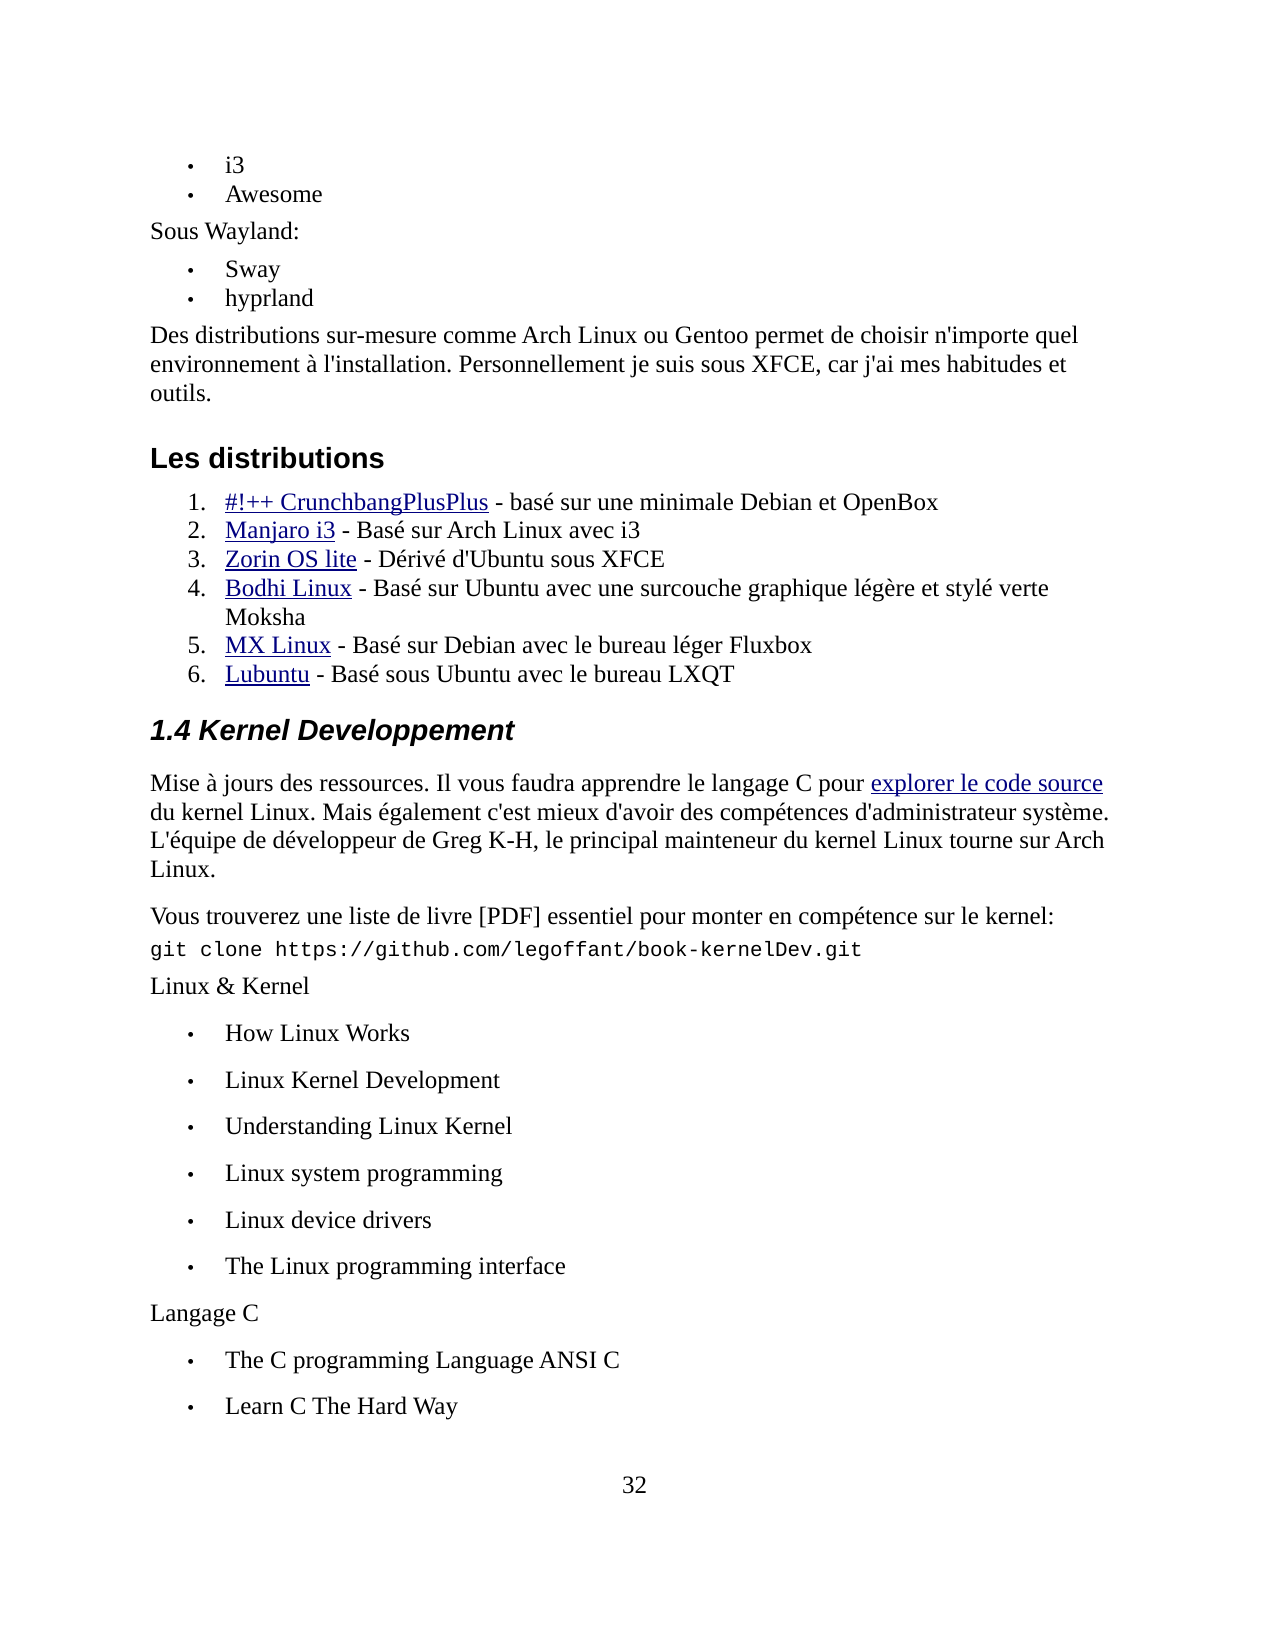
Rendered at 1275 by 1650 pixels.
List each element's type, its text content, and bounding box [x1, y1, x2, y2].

list Understanding Linux Kernel [187, 1111, 1125, 1140]
list #!++ CrunchbangPlusPlus - basé sur une minimale Debian et OpenBox [187, 487, 1125, 516]
list How Linux Works [187, 1018, 1125, 1047]
list Linux system programming [187, 1158, 1125, 1187]
text Linux & Kernel [150, 971, 1125, 1000]
list i3 [187, 150, 1125, 179]
list Learn C The Hard Way [187, 1391, 1125, 1420]
text Vous trouverez une liste de livre [PDF] essentiel pour monter en compétence sur le kernel: [150, 901, 1125, 930]
list Zorin OS lite - Dérivé d'Ubuntu sous XFCE [187, 544, 1125, 573]
text Mise à jours des ressources. Il vous faudra apprendre le langage C pour explorer le code source du kernel Linux. Mais également c'est mieux d'avoir des compétences d'administrateur système. L'équipe de développeur de Greg K-H, le principal mainteneur du kernel Linux tourne sur Arch Linux. [150, 768, 1125, 883]
list Lubuntu - Basé sous Ubuntu avec le bureau LXQT [187, 659, 1125, 688]
subtitle Les distributions [150, 441, 1125, 474]
list Linux device drivers [187, 1205, 1125, 1233]
list Linux Kernel Development [187, 1065, 1125, 1093]
list hyprland [187, 283, 1125, 312]
text Des distributions sur-mesure comme Arch Linux ou Gentoo permet de choisir n'importe quel environnement à l'installation. Personnellement je suis sous XFCE, car j'ai mes habitudes et outils. [150, 321, 1125, 407]
text Sous Wayland: [150, 216, 1125, 245]
subtitle 1.4 Kernel Developpement [150, 713, 1125, 747]
list The C programming Language ANSI C [187, 1345, 1125, 1373]
list The Linux programming interface [187, 1251, 1125, 1280]
list Awesome [187, 179, 1125, 207]
list MX Linux - Basé sur Debian avec le bureau léger Fluxbox [187, 631, 1125, 659]
list Manjaro i3 - Basé sur Arch Linux avec i3 [187, 516, 1125, 544]
list Sway [187, 254, 1125, 283]
list Bodhi Linux - Basé sur Ubuntu avec une surcouche graphique légère et stylé verte Moksha [187, 573, 1125, 631]
text Langage C [150, 1298, 1125, 1327]
text git clone https://github.com/legoffant/book-kernelDev.git [150, 939, 1125, 962]
